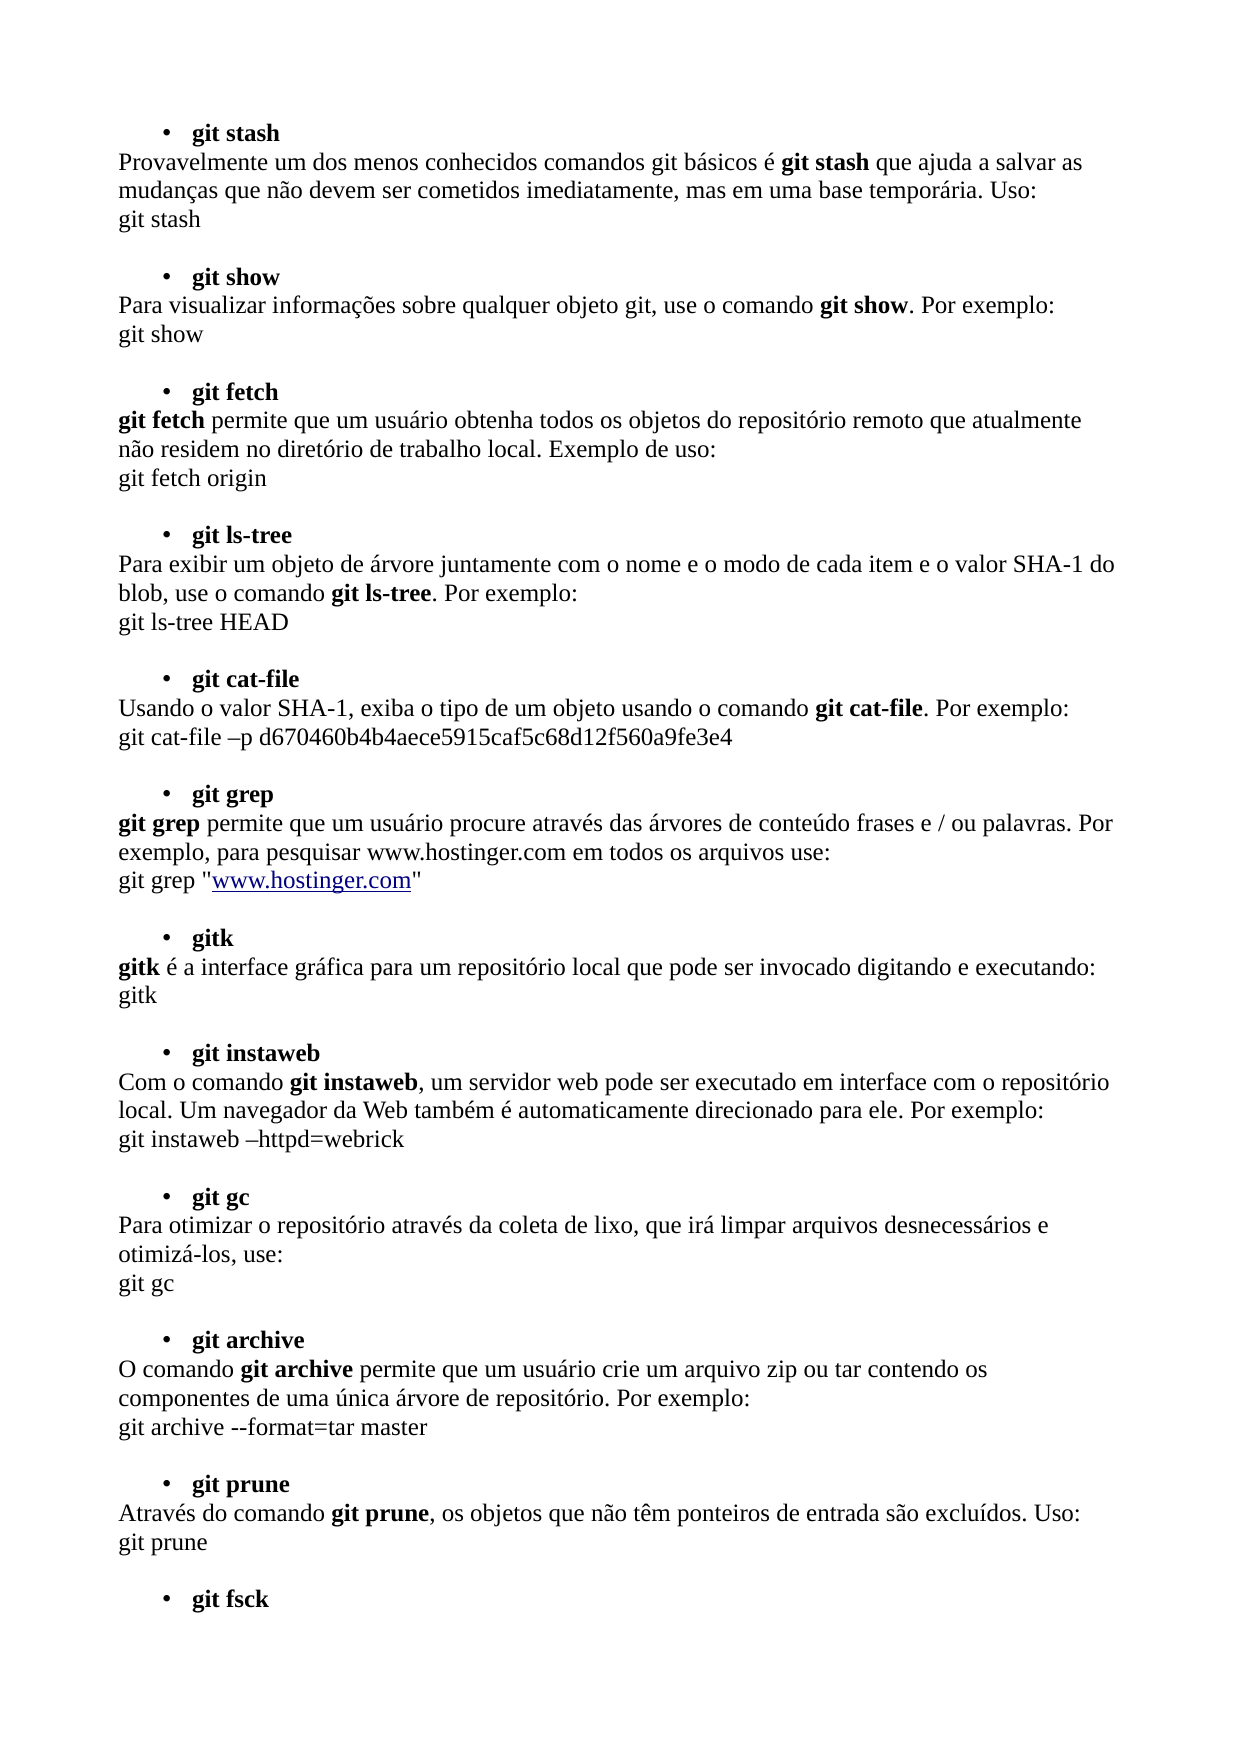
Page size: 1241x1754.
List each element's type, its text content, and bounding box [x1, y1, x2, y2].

text git fetch origin [118, 463, 1122, 492]
text Para visualizar informações sobre qualquer objeto git, use o comando git show. Por exemplo: [118, 291, 1122, 319]
list git stash [162, 118, 1122, 147]
list git grep [162, 779, 1122, 808]
list git archive [162, 1326, 1122, 1354]
text Usando o valor SHA-1, exiba o tipo de um objeto usando o comando git cat-file. Por exemplo: [118, 693, 1122, 722]
text git prune [118, 1527, 1122, 1556]
text git grep "www.hostinger.com" [118, 866, 1122, 894]
list git instaweb [162, 1038, 1122, 1067]
text Para otimizar o repositório através da coleta de lixo, que irá limpar arquivos desnecessários e otimizá-los, use: [118, 1211, 1122, 1268]
text git grep permite que um usuário procure através das árvores de conteúdo frases e / ou palavras. Por exemplo, para pesquisar www.hostinger.com em todos os arquivos use: [118, 808, 1122, 866]
text Para exibir um objeto de árvore juntamente com o nome e o modo de cada item e o valor SHA-1 do blob, use o comando git ls-tree. Por exemplo: [118, 549, 1122, 607]
text git fetch permite que um usuário obtenha todos os objetos do repositório remoto que atualmente não residem no diretório de trabalho local. Exemplo de uso: [118, 406, 1122, 463]
list git cat-file [162, 664, 1122, 693]
list git fsck [162, 1584, 1122, 1613]
text O comando git archive permite que um usuário crie um arquivo zip ou tar contendo os componentes de uma única árvore de repositório. Por exemplo: [118, 1354, 1122, 1412]
text git instaweb –httpd=webrick [118, 1124, 1122, 1153]
text git show [118, 319, 1122, 348]
text git cat-file –p d670460b4b4aece5915caf5c68d12f560a9fe3e4 [118, 722, 1122, 751]
list gitk [162, 923, 1122, 952]
list git gc [162, 1182, 1122, 1211]
list git show [162, 262, 1122, 291]
text gitk é a interface gráfica para um repositório local que pode ser invocado digitando e executando: [118, 952, 1122, 981]
list git prune [162, 1469, 1122, 1498]
text git ls-tree HEAD [118, 607, 1122, 636]
text Através do comando git prune, os objetos que não têm ponteiros de entrada são excluídos. Uso: [118, 1498, 1122, 1527]
list git ls-tree [162, 521, 1122, 549]
text Provavelmente um dos menos conhecidos comandos git básicos é git stash que ajuda a salvar as mudanças que não devem ser cometidos imediatamente, mas em uma base temporária. Uso: [118, 147, 1122, 204]
text git archive --format=tar master [118, 1412, 1122, 1441]
text gitk [118, 981, 1122, 1009]
text git stash [118, 204, 1122, 233]
list git fetch [162, 377, 1122, 406]
text Com o comando git instaweb, um servidor web pode ser executado em interface com o repositório local. Um navegador da Web também é automaticamente direcionado para ele. Por exemplo: [118, 1067, 1122, 1124]
text git gc [118, 1268, 1122, 1297]
